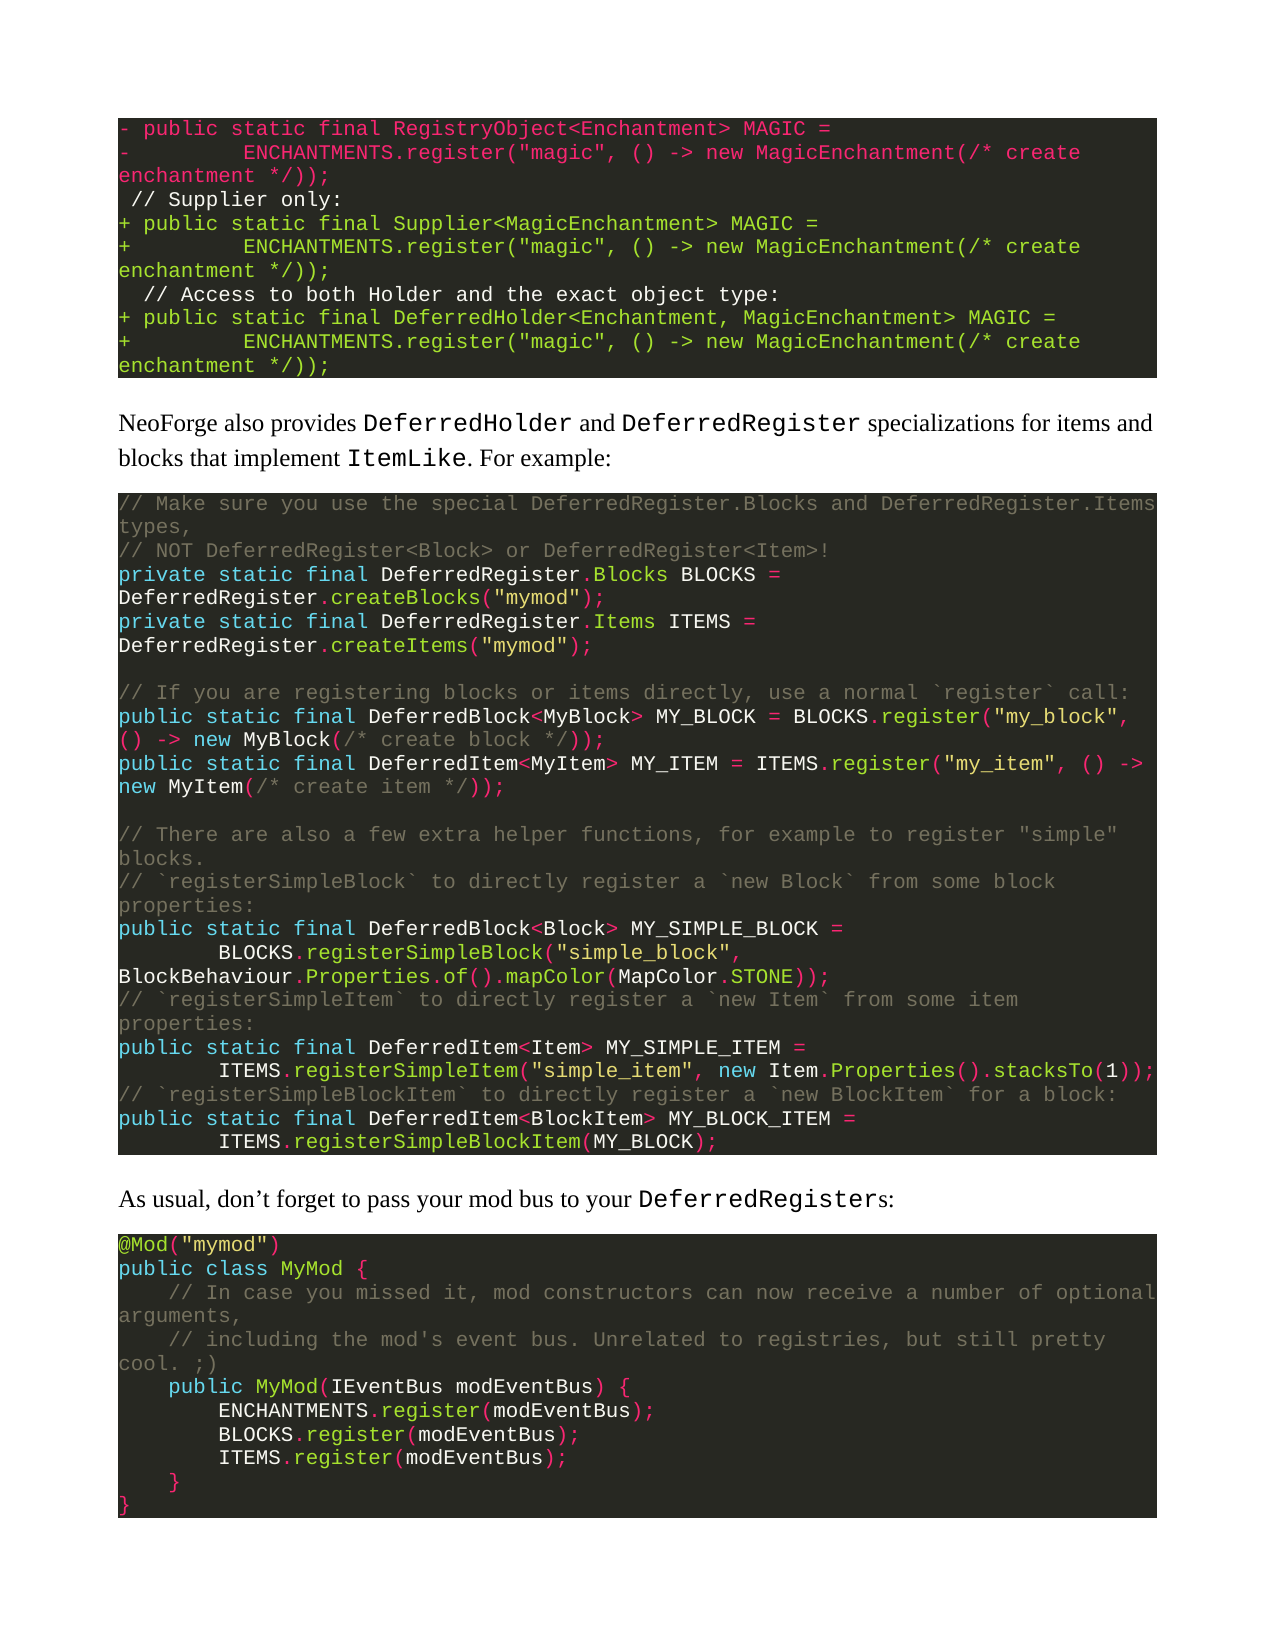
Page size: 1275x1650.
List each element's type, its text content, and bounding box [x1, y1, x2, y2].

text public static final DeferredItem<BlockItem> MY_BLOCK_ITEM = [118, 1108, 1157, 1131]
text - ENCHANTMENTS.register("magic", () -> new MagicEnchantment(/* create enchantment */)); [118, 142, 1157, 189]
text ITEMS.registerSimpleBlockItem(MY_BLOCK); [118, 1131, 1157, 1155]
text BLOCKS.register(modEventBus); [118, 1423, 1157, 1447]
text + public static final DeferredHolder<Enchantment, MagicEnchantment> MAGIC = [118, 307, 1157, 331]
text - public static final RegistryObject<Enchantment> MAGIC = [118, 118, 1157, 142]
text private static final DeferredRegister.Blocks BLOCKS = DeferredRegister.createBlocks("mymod"); [118, 564, 1157, 611]
text // Supplier only: [118, 189, 1157, 213]
text // Make sure you use the special DeferredRegister.Blocks and DeferredRegister.Items types, [118, 493, 1157, 540]
text + public static final Supplier<MagicEnchantment> MAGIC = [118, 213, 1157, 236]
text // `registerSimpleBlockItem` to directly register a `new BlockItem` for a block: [118, 1084, 1157, 1108]
text ITEMS.registerSimpleItem("simple_item", new Item.Properties().stacksTo(1)); [118, 1060, 1157, 1084]
text // `registerSimpleItem` to directly register a `new Item` from some item properties: [118, 989, 1157, 1037]
text // Access to both Holder and the exact object type: [118, 284, 1157, 307]
text public static final DeferredBlock<MyBlock> MY_BLOCK = BLOCKS.register("my_block", () -> new MyBlock(/* create block */)); [118, 706, 1157, 753]
text public static final DeferredItem<MyItem> MY_ITEM = ITEMS.register("my_item", () -> new MyItem(/* create item */)); [118, 753, 1157, 800]
text NeoForge also provides DeferredHolder and DeferredRegister specializations for items and blocks that implement ItemLike. For example: [118, 408, 1157, 474]
text // If you are registering blocks or items directly, use a normal `register` call: [118, 682, 1157, 706]
text public MyMod(IEventBus modEventBus) { [118, 1376, 1157, 1400]
text public class MyMod { [118, 1258, 1157, 1282]
text @Mod("mymod") [118, 1234, 1157, 1258]
text public static final DeferredItem<Item> MY_SIMPLE_ITEM = [118, 1037, 1157, 1060]
text public static final DeferredBlock<Block> MY_SIMPLE_BLOCK = [118, 918, 1157, 942]
text As usual, don’t forget to pass your mod bus to your DeferredRegisters: [118, 1184, 1157, 1215]
text ENCHANTMENTS.register(modEventBus); [118, 1400, 1157, 1423]
text ITEMS.register(modEventBus); [118, 1447, 1157, 1471]
text } [118, 1494, 1157, 1518]
text // `registerSimpleBlock` to directly register a `new Block` from some block properties: [118, 871, 1157, 918]
text BLOCKS.registerSimpleBlock("simple_block", BlockBehaviour.Properties.of().mapColor(MapColor.STONE)); [118, 942, 1157, 989]
text } [118, 1471, 1157, 1494]
text // including the mod's event bus. Unrelated to registries, but still pretty cool. ;) [118, 1329, 1157, 1376]
text + ENCHANTMENTS.register("magic", () -> new MagicEnchantment(/* create enchantment */)); [118, 236, 1157, 284]
text private static final DeferredRegister.Items ITEMS = DeferredRegister.createItems("mymod"); [118, 611, 1157, 658]
text + ENCHANTMENTS.register("magic", () -> new MagicEnchantment(/* create enchantment */)); [118, 331, 1157, 378]
text // There are also a few extra helper functions, for example to register "simple" blocks. [118, 824, 1157, 871]
text // NOT DeferredRegister<Block> or DeferredRegister<Item>! [118, 540, 1157, 564]
text // In case you missed it, mod constructors can now receive a number of optional arguments, [118, 1282, 1157, 1329]
